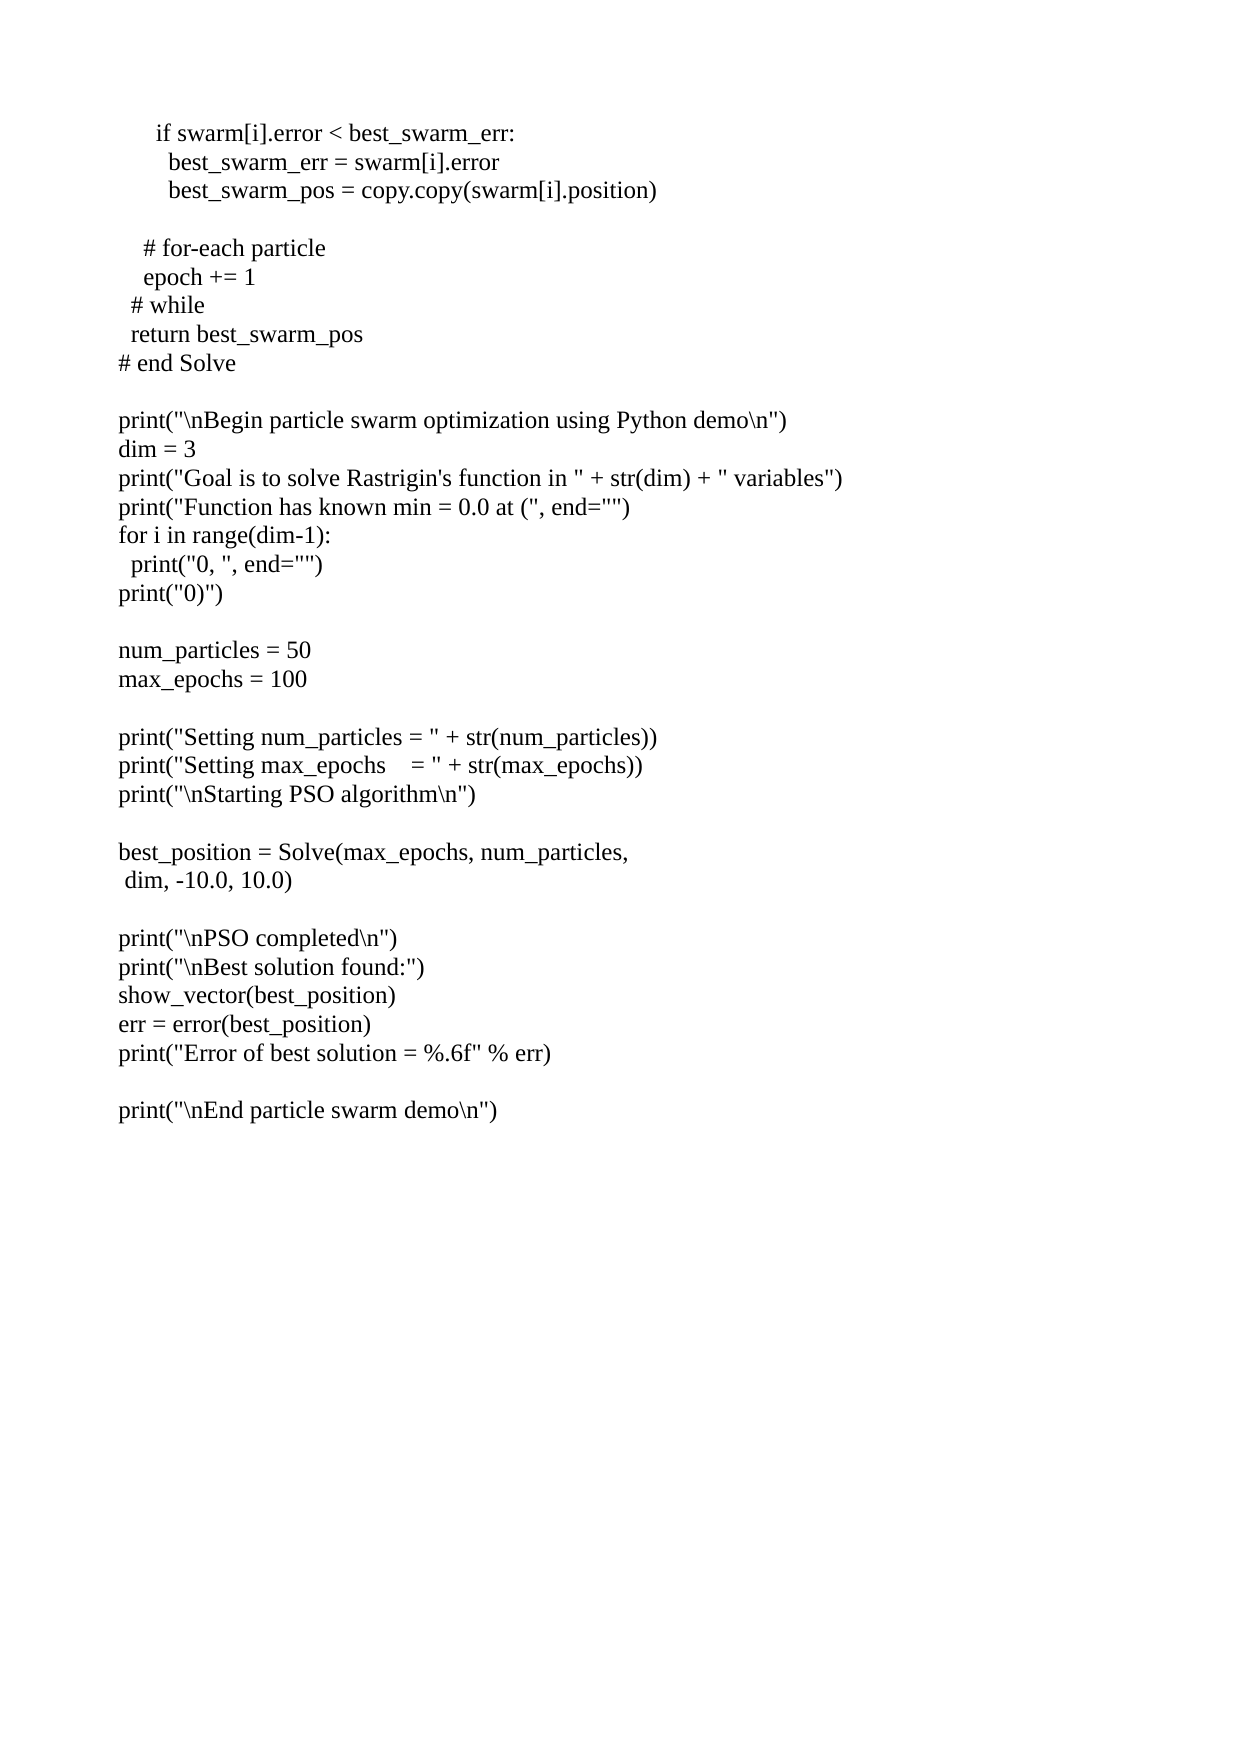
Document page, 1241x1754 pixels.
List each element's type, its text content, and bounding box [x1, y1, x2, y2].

text print("Function has known min = 0.0 at (", end="") [118, 492, 1122, 521]
text # end Solve [118, 348, 1122, 377]
text dim = 3 [118, 434, 1122, 463]
text err = error(best_position) [118, 1009, 1122, 1038]
text max_epochs = 100 [118, 664, 1122, 693]
text print("\nBegin particle swarm optimization using Python demo\n") [118, 406, 1122, 434]
text print("Setting num_particles = " + str(num_particles)) [118, 722, 1122, 751]
text # for-each particle [118, 233, 1122, 262]
text for i in range(dim-1): [118, 521, 1122, 549]
text print("Goal is to solve Rastrigin's function in " + str(dim) + " variables") [118, 463, 1122, 492]
text if swarm[i].error < best_swarm_err: [118, 118, 1122, 147]
text return best_swarm_pos [118, 319, 1122, 348]
text num_particles = 50 [118, 636, 1122, 664]
text print("\nBest solution found:") [118, 952, 1122, 981]
text print("\nStarting PSO algorithm\n") [118, 779, 1122, 808]
text print("0)") [118, 578, 1122, 607]
text best_swarm_pos = copy.copy(swarm[i].position) [118, 176, 1122, 204]
text best_swarm_err = swarm[i].error [118, 147, 1122, 176]
text print("\nPSO completed\n") [118, 923, 1122, 952]
text print("Setting max_epochs = " + str(max_epochs)) [118, 751, 1122, 779]
text print("Error of best solution = %.6f" % err) [118, 1038, 1122, 1067]
text epoch += 1 [118, 262, 1122, 291]
text print("0, ", end="") [118, 549, 1122, 578]
text dim, -10.0, 10.0) [118, 866, 1122, 894]
text best_position = Solve(max_epochs, num_particles, [118, 837, 1122, 866]
text # while [118, 291, 1122, 319]
text show_vector(best_position) [118, 981, 1122, 1009]
text print("\nEnd particle swarm demo\n") [118, 1096, 1122, 1124]
